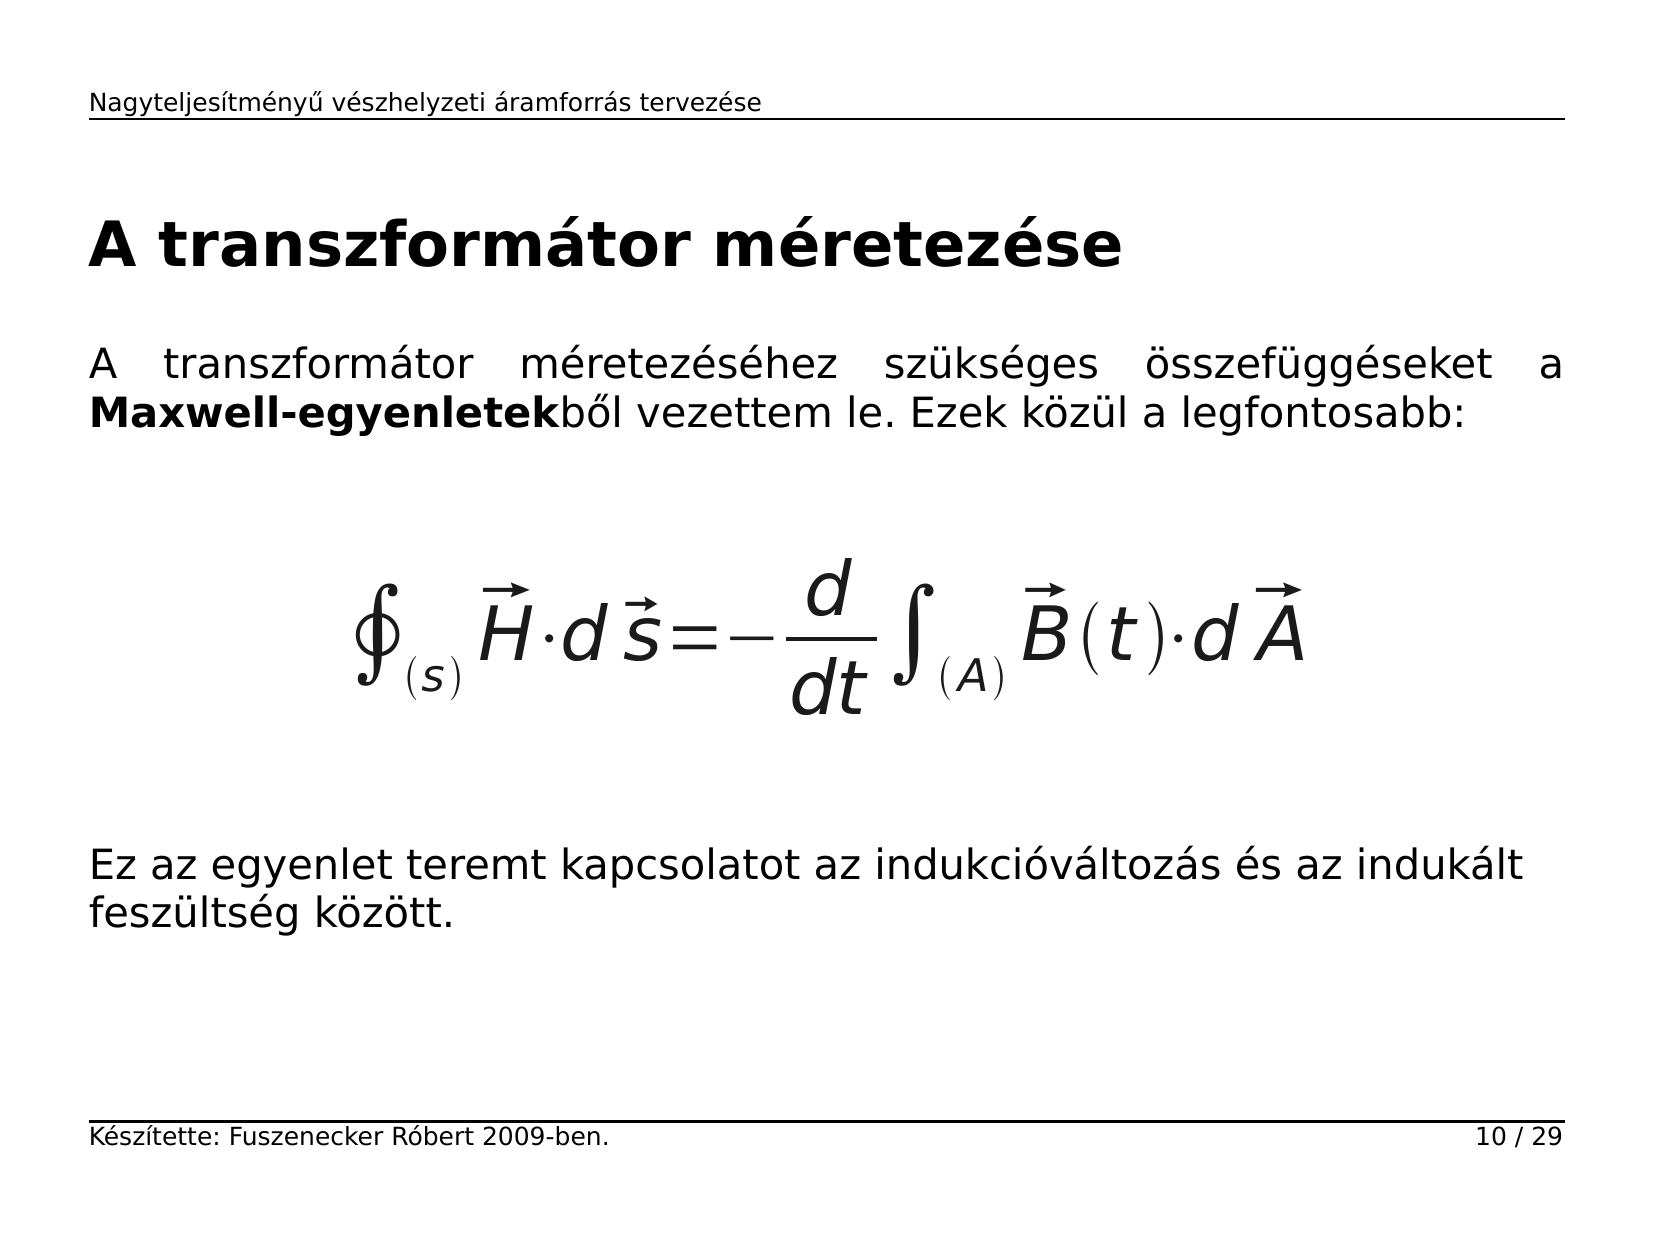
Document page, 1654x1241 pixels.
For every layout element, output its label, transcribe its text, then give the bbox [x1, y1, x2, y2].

text Ez az egyenlet teremt kapcsolatot az indukcióváltozás és az indukált feszültség között. [88, 841, 1565, 938]
subtitle A transzformátor méretezése [88, 208, 1565, 281]
text A transzformátor méretezéséhez szükséges összefüggéseket a Maxwell-egyenletekből vezettem le. Ezek közül a legfontosabb: [88, 340, 1565, 437]
